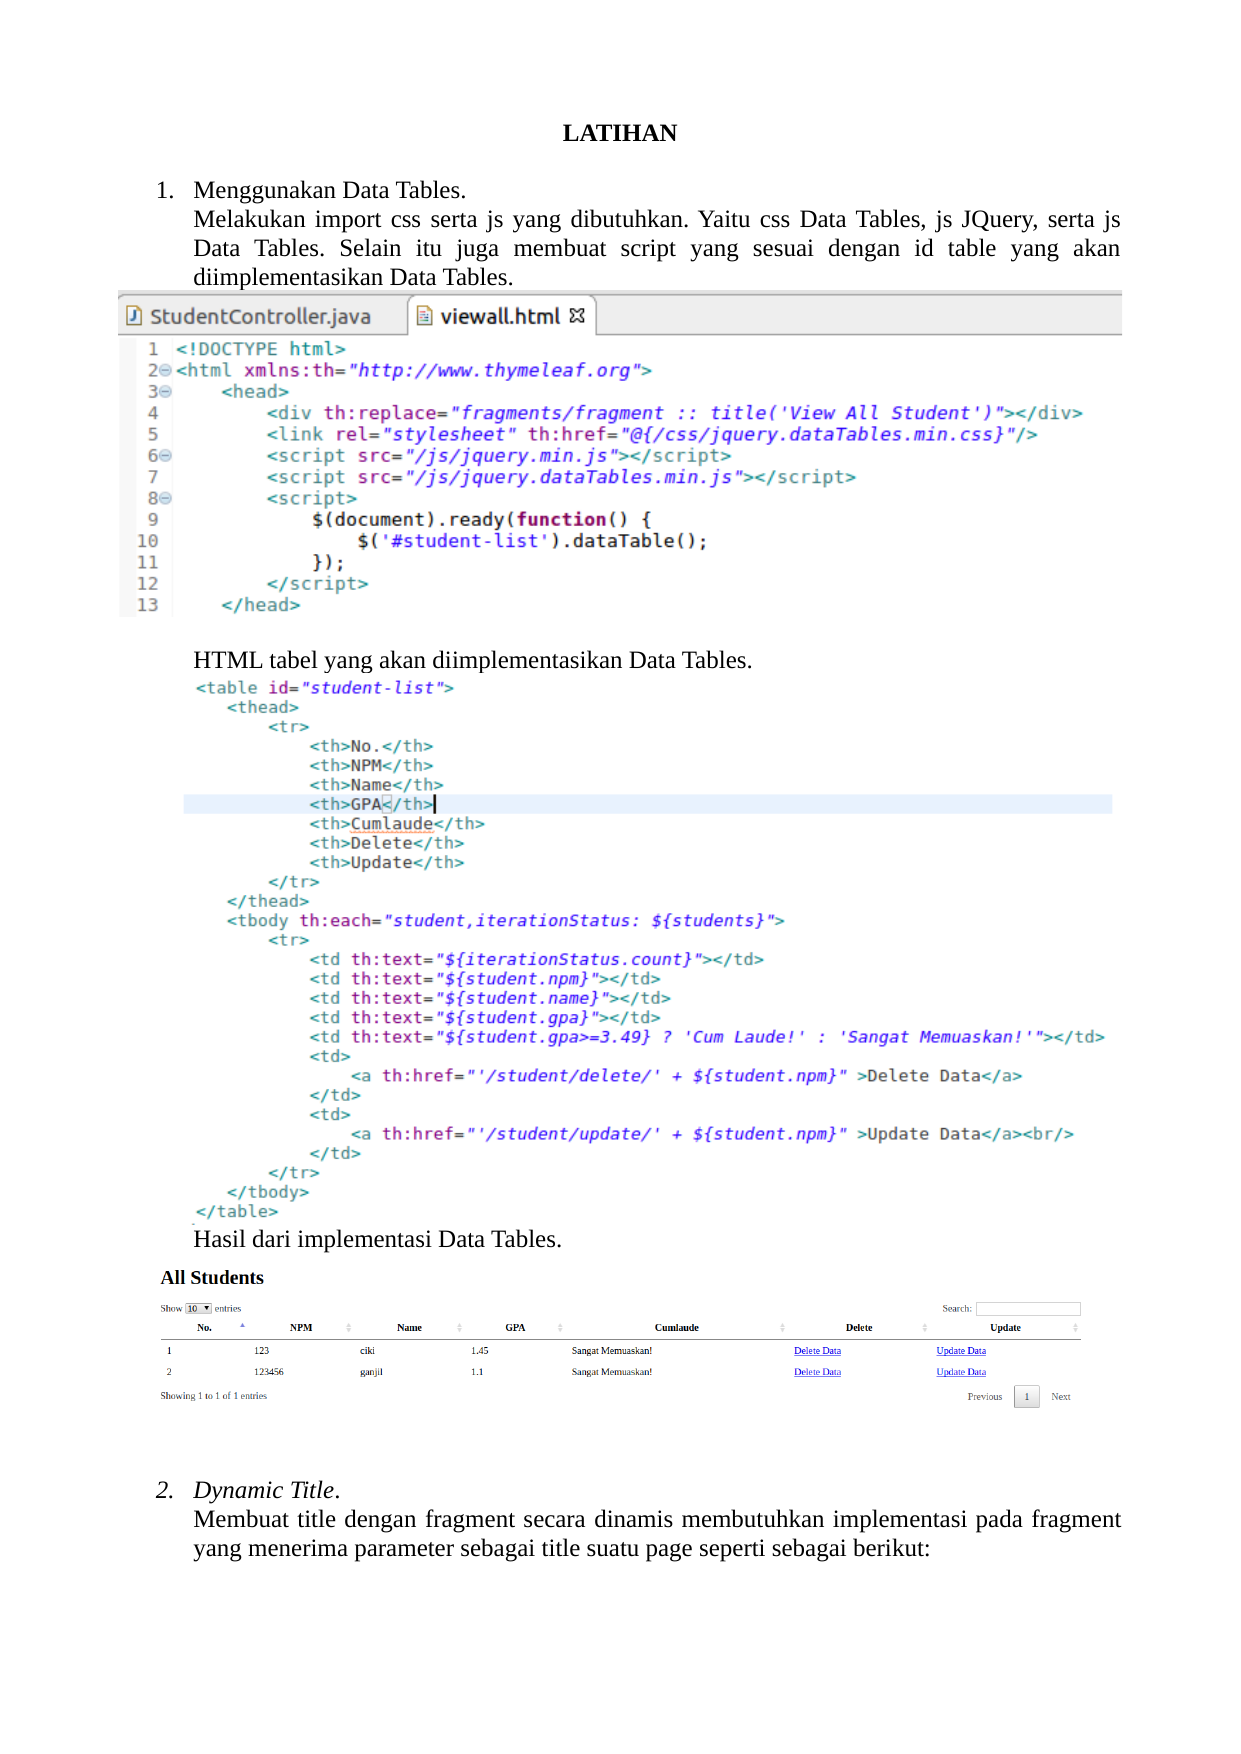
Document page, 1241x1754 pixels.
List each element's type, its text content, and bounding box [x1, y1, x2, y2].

list Melakukan import css serta js yang dibutuhkan. Yaitu css Data Tables, js JQuery, serta js Data Tables. Selain itu juga membuat script yang sesuai dengan id table yang akan diimplementasikan Data Tables. [193, 204, 1122, 290]
picture [155, 1253, 1085, 1418]
list Dynamic Title. [156, 1476, 1122, 1504]
text Hasil dari implementasi Data Tables. [193, 1224, 1122, 1253]
list LATIHAN [118, 118, 1122, 147]
list Menggunakan Data Tables. [156, 176, 1122, 204]
text HTML tabel yang akan diimplementasikan Data Tables. [193, 645, 1122, 674]
text Membuat title dengan fragment secara dinamis membutuhkan implementasi pada fragment yang menerima parameter sebagai title suatu page seperti sebagai berikut: [193, 1504, 1122, 1562]
picture [183, 673, 1113, 1225]
picture [118, 290, 1123, 617]
